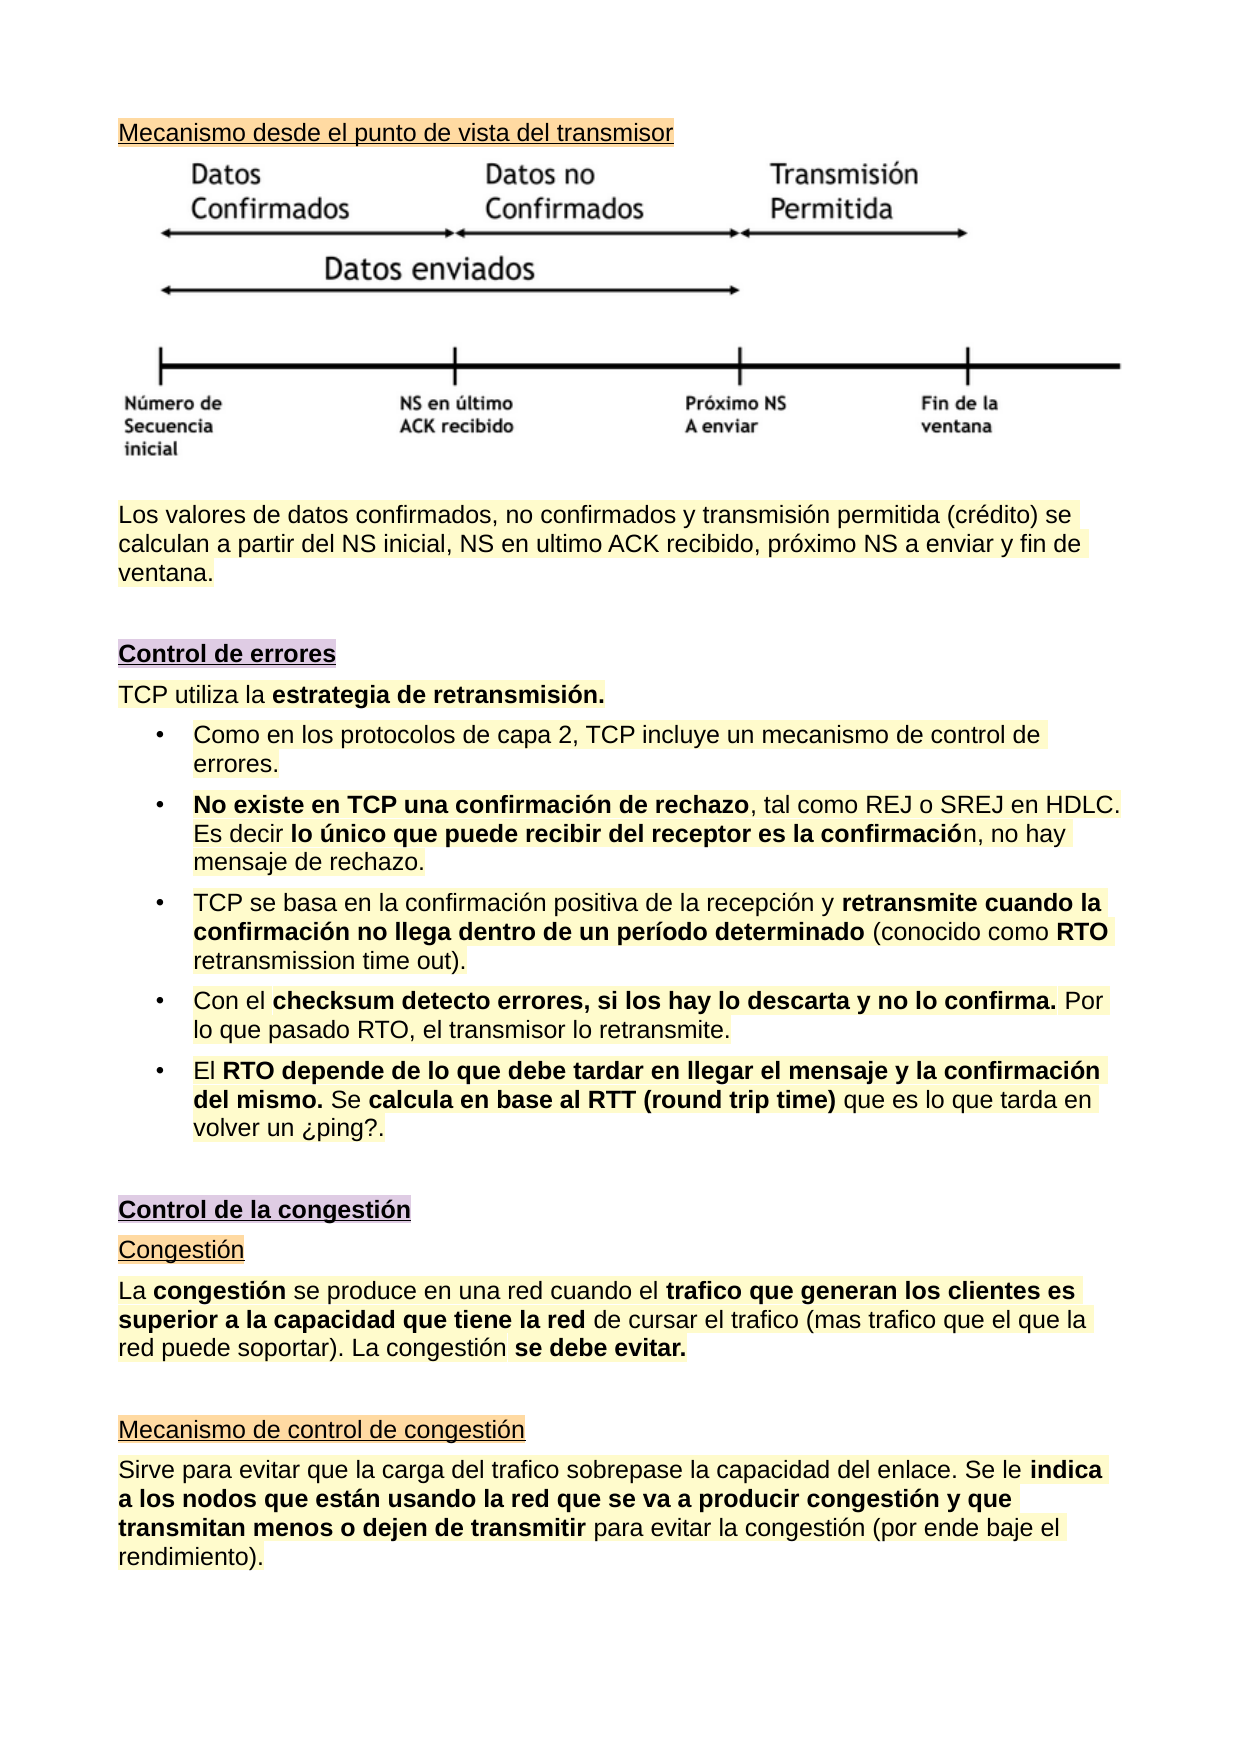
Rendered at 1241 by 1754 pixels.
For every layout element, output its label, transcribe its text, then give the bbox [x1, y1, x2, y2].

text Congestión [118, 1235, 1122, 1264]
text Los valores de datos confirmados, no confirmados y transmisión permitida (crédito) se calculan a partir del NS inicial, NS en ultimo ACK recibido, próximo NS a enviar y fin de ventana. [118, 500, 1122, 587]
list El RTO depende de lo que debe tardar en llegar el mensaje y la confirmación del mismo. Se calcula en base al RTT (round trip time) que es lo que tarda en volver un ¿ping?. [156, 1056, 1122, 1142]
text La congestión se produce en una red cuando el trafico que generan los clientes es superior a la capacidad que tiene la red de cursar el trafico (mas trafico que el que la red puede soportar). La congestión se debe evitar. [118, 1276, 1122, 1362]
text Sirve para evitar que la carga del trafico sobrepase la capacidad del enlace. Se le indica a los nodos que están usando la red que se va a producir congestión y que transmitan menos o dejen de transmitir para evitar la congestión (por ende baje el rendimiento). [118, 1455, 1122, 1570]
list No existe en TCP una confirmación de rechazo, tal como REJ o SREJ en HDLC. Es decir lo único que puede recibir del receptor es la confirmación, no hay mensaje de rechazo. [156, 790, 1122, 876]
list TCP se basa en la confirmación positiva de la recepción y retransmite cuando la confirmación no llega dentro de un período determinado (conocido como RTO retransmission time out). [156, 888, 1122, 974]
text Control de errores [118, 639, 1122, 668]
text TCP utiliza la estrategia de retransmisión. [118, 680, 1122, 708]
picture [118, 152, 1123, 460]
text Mecanismo desde el punto de vista del transmisor [118, 118, 1122, 147]
text Mecanismo de control de congestión [118, 1414, 1122, 1443]
list Como en los protocolos de capa 2, TCP incluye un mecanismo de control de errores. [156, 720, 1122, 778]
list Con el checksum detecto errores, si los hay lo descarta y no lo confirma. Por lo que pasado RTO, el transmisor lo retransmite. [156, 986, 1122, 1044]
text Control de la congestión [118, 1194, 1122, 1223]
